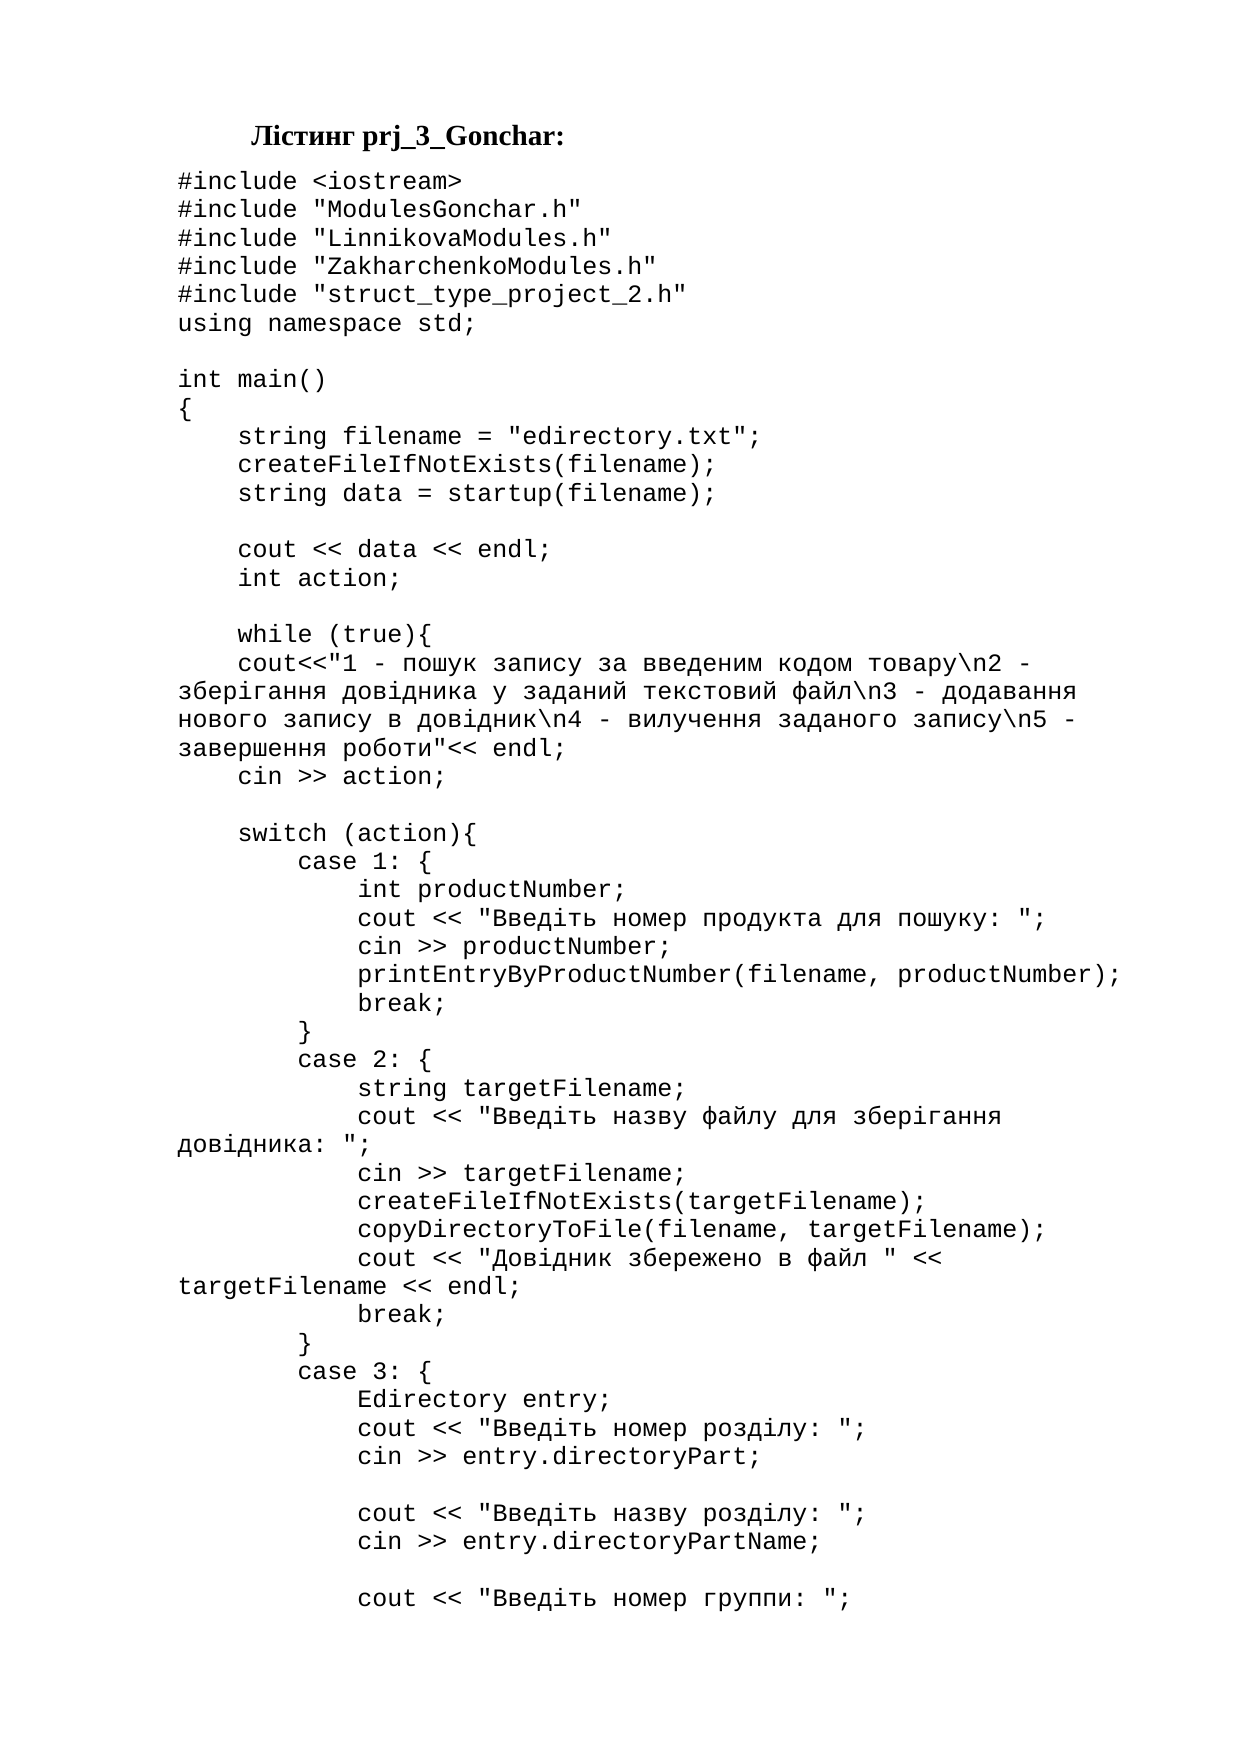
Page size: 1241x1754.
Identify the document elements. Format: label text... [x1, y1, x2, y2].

text break; [177, 990, 1152, 1018]
text string targetFilename; [177, 1075, 1152, 1103]
text { [177, 395, 1152, 423]
text copyDirectoryToFile(filename, targetFilename); [177, 1217, 1152, 1245]
text createFileIfNotExists(targetFilename); [177, 1188, 1152, 1217]
text #include <iostream> [177, 168, 1152, 197]
text cout << "Введіть номер розділу: "; [177, 1415, 1152, 1443]
text cin >> targetFilename; [177, 1160, 1152, 1188]
text using namespace std; [177, 310, 1152, 338]
text cout << "Введіть номер группи: "; [177, 1585, 1152, 1613]
text cout << "Довідник збережено в файл " << targetFilename << endl; [177, 1245, 1152, 1302]
text Edirectory entry; [177, 1387, 1152, 1415]
text int productNumber; [177, 877, 1152, 905]
text case 3: { [177, 1358, 1152, 1387]
text case 2: { [177, 1047, 1152, 1075]
text createFileIfNotExists(filename); [177, 452, 1152, 480]
text cin >> entry.directoryPartName; [177, 1528, 1152, 1557]
text cin >> entry.directoryPart; [177, 1443, 1152, 1472]
text string data = startup(filename); [177, 480, 1152, 508]
text } [177, 1330, 1152, 1358]
text switch (action){ [177, 820, 1152, 848]
text cin >> action; [177, 763, 1152, 792]
text cin >> productNumber; [177, 933, 1152, 962]
text #include "ModulesGonchar.h" [177, 197, 1152, 225]
text case 1: { [177, 848, 1152, 877]
text printEntryByProductNumber(filename, productNumber); [177, 962, 1152, 990]
text while (true){ [177, 622, 1152, 650]
text string filename = "edirectory.txt"; [177, 423, 1152, 452]
text break; [177, 1302, 1152, 1330]
text cout << "Введіть назву розділу: "; [177, 1500, 1152, 1528]
text #include "struct_type_project_2.h" [177, 282, 1152, 310]
text } [177, 1018, 1152, 1047]
text int main() [177, 367, 1152, 395]
text Лістинг prj_3_Gonchar: [177, 118, 1152, 152]
text cout << "Введіть номер продукта для пошуку: "; [177, 905, 1152, 933]
text cout << "Введіть назву файлу для зберігання довідника: "; [177, 1103, 1152, 1160]
text cout<<"1 - пошук запису за введеним кодом товару\n2 - зберігання довідника у заданий текстовий файл\n3 - додавання нового запису в довідник\n4 - вилучення заданого запису\n5 - завершення роботи"<< endl; [177, 650, 1152, 763]
text cout << data << endl; [177, 537, 1152, 565]
text #include "LinnikovaModules.h" [177, 225, 1152, 253]
text int action; [177, 565, 1152, 593]
text #include "ZakharchenkoModules.h" [177, 253, 1152, 282]
